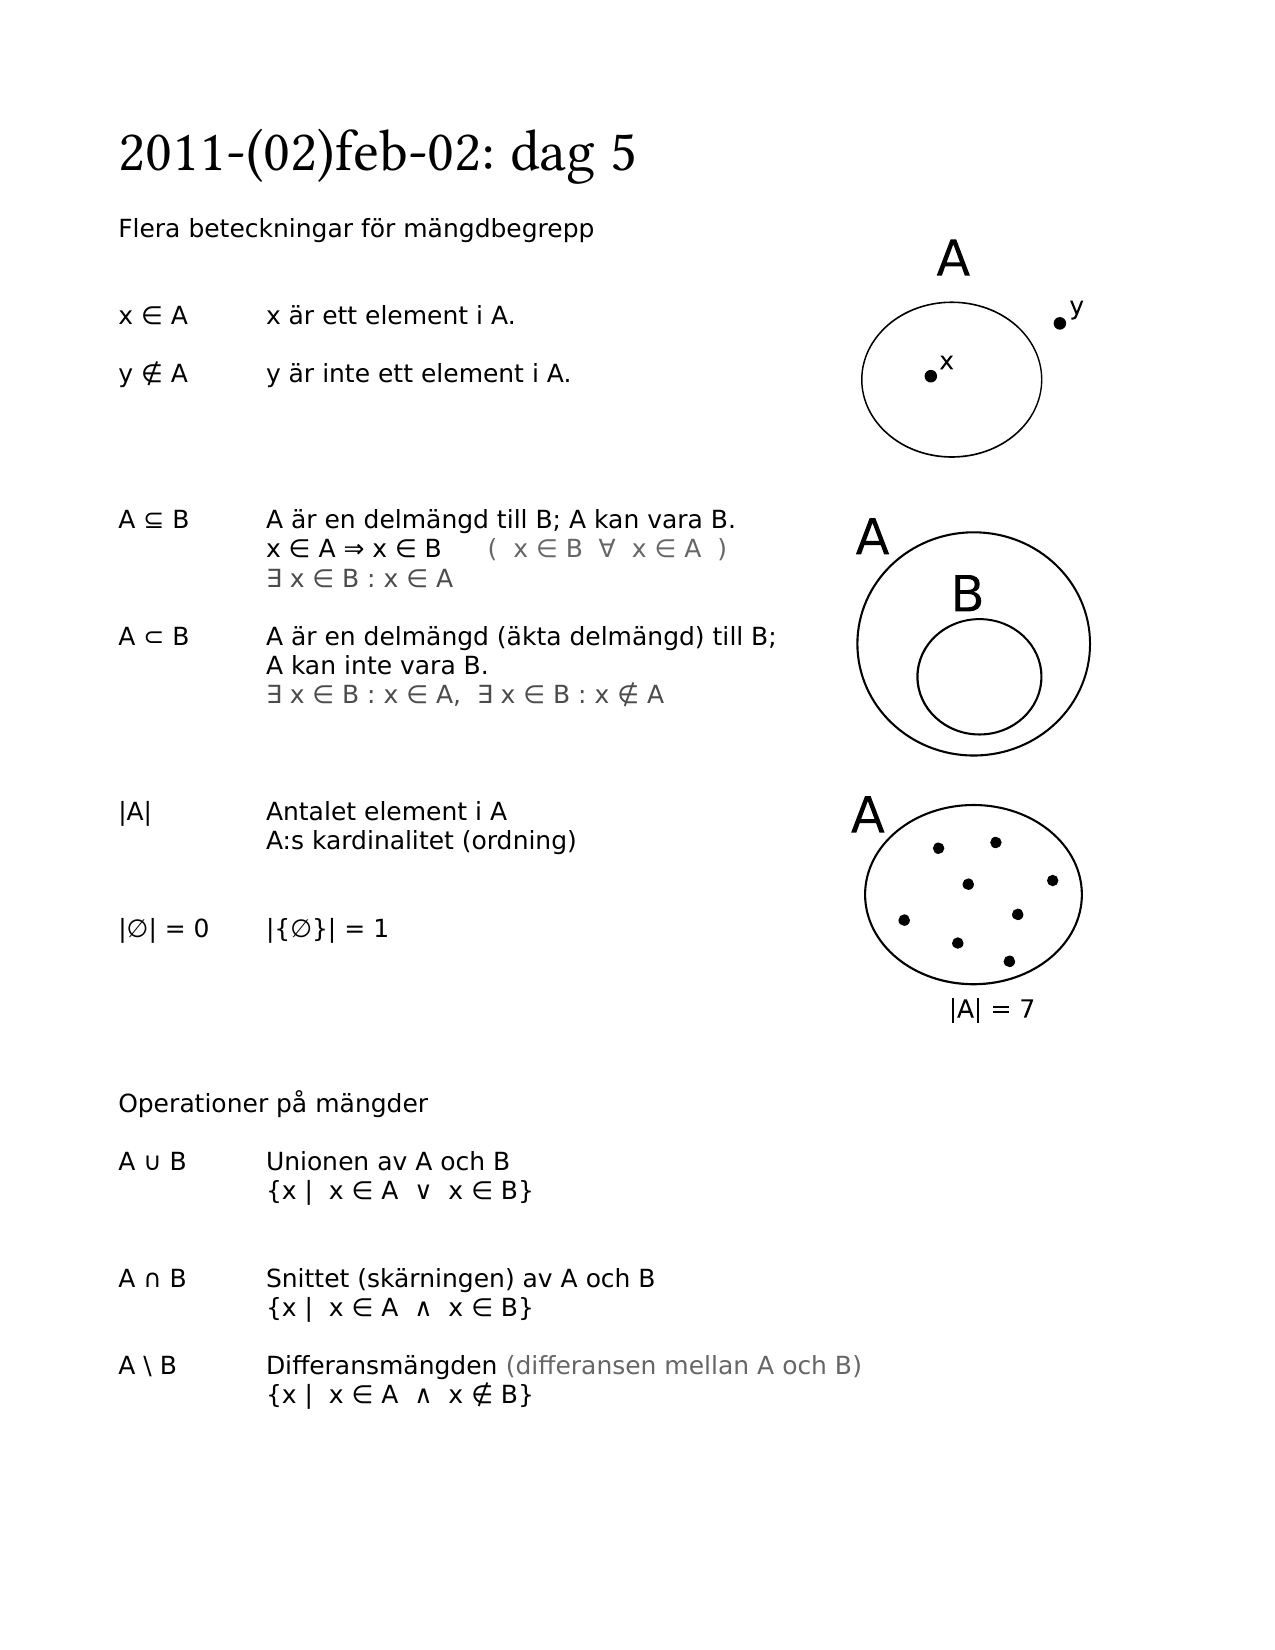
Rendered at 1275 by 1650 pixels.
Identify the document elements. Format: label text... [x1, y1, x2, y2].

text [1090, 622, 1157, 651]
subtitle 2011-(02)feb-02: dag 5 [118, 118, 1157, 185]
text [1070, 681, 1157, 710]
text |A| Antalet element i A [118, 797, 864, 826]
text Operationer på mängder [118, 1089, 1157, 1118]
text [1040, 360, 1157, 389]
text {x | x ∈ A ∨ x ∈ B} [118, 1176, 1157, 1206]
text A ∩ B Snittet (skärningen) av A och B [118, 1264, 1157, 1293]
text [1005, 622, 1089, 651]
text [1033, 681, 1082, 710]
text y ∉ A y är inte ett element i A. [118, 360, 863, 389]
text {x | x ∈ A ∧ x ∈ B} [118, 1293, 1157, 1322]
text {x | x ∈ A ∧ x ∉ B} [118, 1381, 1157, 1410]
text A kan inte vara B. [118, 651, 862, 681]
text x ∈ A ⇒ x ∈ B ( x ∈ B ∀ x ∈ A ) [118, 535, 940, 564]
text [859, 622, 954, 651]
text [919, 651, 1040, 681]
text [863, 360, 1041, 389]
text A ⊆ B A är en delmängd till B; A kan vara B. [118, 506, 1157, 535]
text A ⊂ B A är en delmängd (äkta delmängd) till B; [118, 622, 858, 651]
text [1058, 564, 1157, 593]
text [884, 304, 1019, 331]
text [1047, 826, 1157, 856]
text [870, 914, 1077, 943]
text [872, 564, 1075, 593]
text [859, 651, 922, 681]
text [896, 535, 1052, 564]
text ∃ x ∈ B : x ∈ A, ∃ x ∈ B : x ∉ A [118, 681, 877, 710]
text ∃ x ∈ B : x ∈ A [118, 564, 889, 593]
text A \ B Differansmängden (differansen mellan A och B) [118, 1351, 1157, 1381]
text [866, 681, 926, 710]
text [963, 301, 1157, 331]
text [919, 681, 1040, 710]
text Flera beteckningar för mängdbegrepp [118, 214, 1157, 243]
text A ∪ B Unionen av A och B [118, 1147, 1157, 1176]
text A:s kardinalitet (ordning) [118, 826, 900, 856]
text [878, 826, 1069, 856]
text [1085, 651, 1157, 681]
text x ∈ A x är ett element i A. [118, 301, 941, 331]
text [926, 622, 1033, 651]
text |∅| = 0 |{∅}| = 1 [118, 914, 880, 943]
text [1037, 651, 1088, 681]
text [1008, 535, 1157, 564]
text [872, 797, 1157, 826]
text [1067, 914, 1157, 943]
